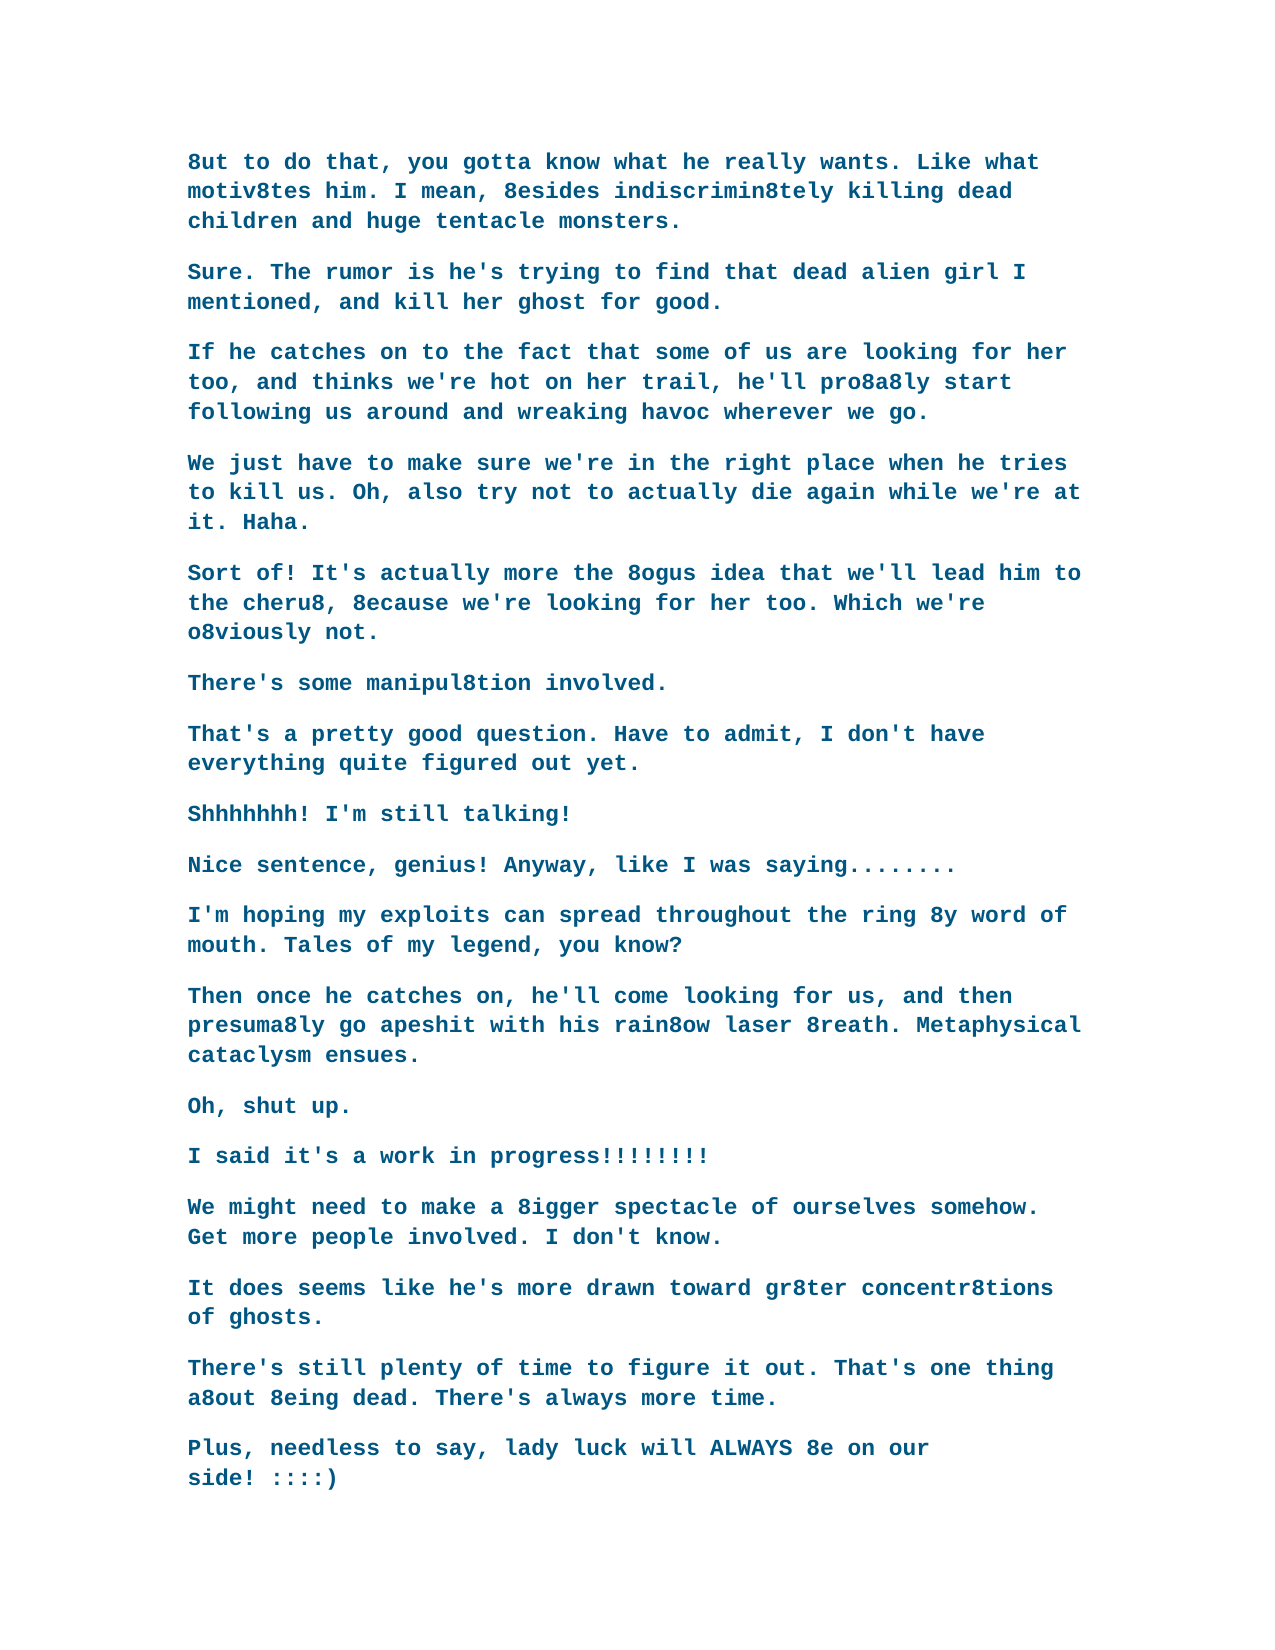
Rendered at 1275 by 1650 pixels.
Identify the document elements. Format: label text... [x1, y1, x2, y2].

text 8ut to do that, you gotta know what he really wants. Like what motiv8tes him. I mean, 8esides indiscrimin8tely killing dead children and huge tentacle monsters. [187, 150, 1087, 236]
text If he catches on to the fact that some of us are looking for her too, and thinks we're hot on her trail, he'll pro8a8ly start following us around and wreaking havoc wherever we go. [187, 341, 1087, 426]
text It does seems like he's more drawn toward gr8ter concentr8tions of ghosts. [187, 1276, 1087, 1332]
text There's some manipul8tion involved. [187, 671, 1087, 697]
text Oh, shut up. [187, 1094, 1087, 1120]
text We just have to make sure we're in the right place when he tries to kill us. Oh, also try not to actually die again while we're at it. Haha. [187, 451, 1087, 536]
text Shhhhhhh! I'm still talking! [187, 802, 1087, 828]
text Sort of! It's actually more the 8ogus idea that we'll lead him to the cheru8, 8ecause we're looking for her too. Which we're o8viously not. [187, 561, 1087, 647]
text Nice sentence, genius! Anyway, like I was saying........ [187, 853, 1087, 879]
text Sure. The rumor is he's trying to find that dead alien girl I mentioned, and kill her ghost for good. [187, 260, 1087, 316]
text That's a pretty good question. Have to admit, I don't have everything quite figured out yet. [187, 722, 1087, 778]
text Plus, needless to say, lady luck will ALWAYS 8e on our side! ::::) [187, 1437, 1087, 1492]
text I said it's a work in progress!!!!!!!! [187, 1145, 1087, 1171]
text We might need to make a 8igger spectacle of ourselves somehow. Get more people involved. I don't know. [187, 1195, 1087, 1251]
text Then once he catches on, he'll come looking for us, and then presuma8ly go apeshit with his rain8ow laser 8reath. Metaphysical cataclysm ensues. [187, 984, 1087, 1069]
text There's still plenty of time to figure it out. That's one thing a8out 8eing dead. There's always more time. [187, 1356, 1087, 1412]
text I'm hoping my exploits can spread throughout the ring 8y word of mouth. Tales of my legend, you know? [187, 903, 1087, 959]
